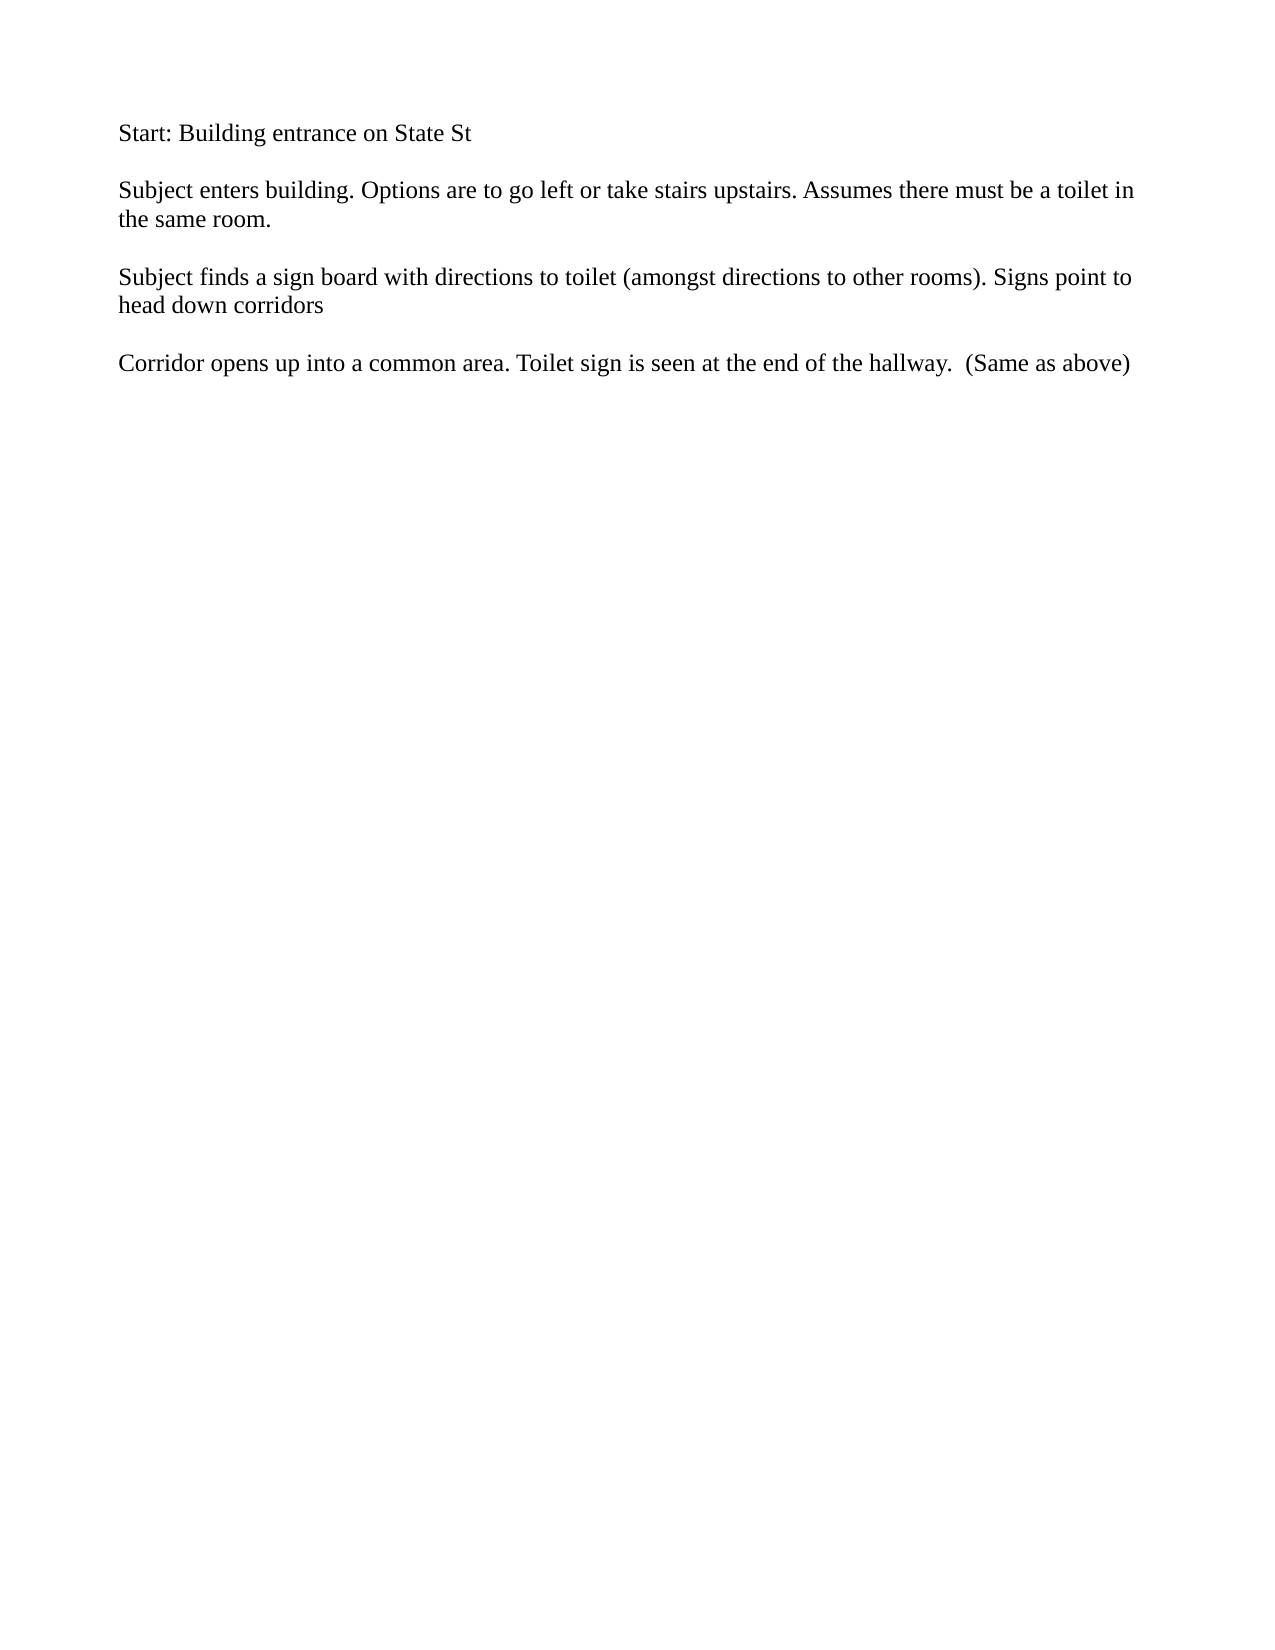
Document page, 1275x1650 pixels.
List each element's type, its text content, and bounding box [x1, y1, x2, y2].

text Subject finds a sign board with directions to toilet (amongst directions to other rooms). Signs point to head down corridors [118, 262, 1157, 319]
text Corridor opens up into a common area. Toilet sign is seen at the end of the hallway. (Same as above) [118, 348, 1157, 377]
text Subject enters building. Options are to go left or take stairs upstairs. Assumes there must be a toilet in the same room. [118, 176, 1157, 233]
text Start: Building entrance on State St [118, 118, 1157, 147]
